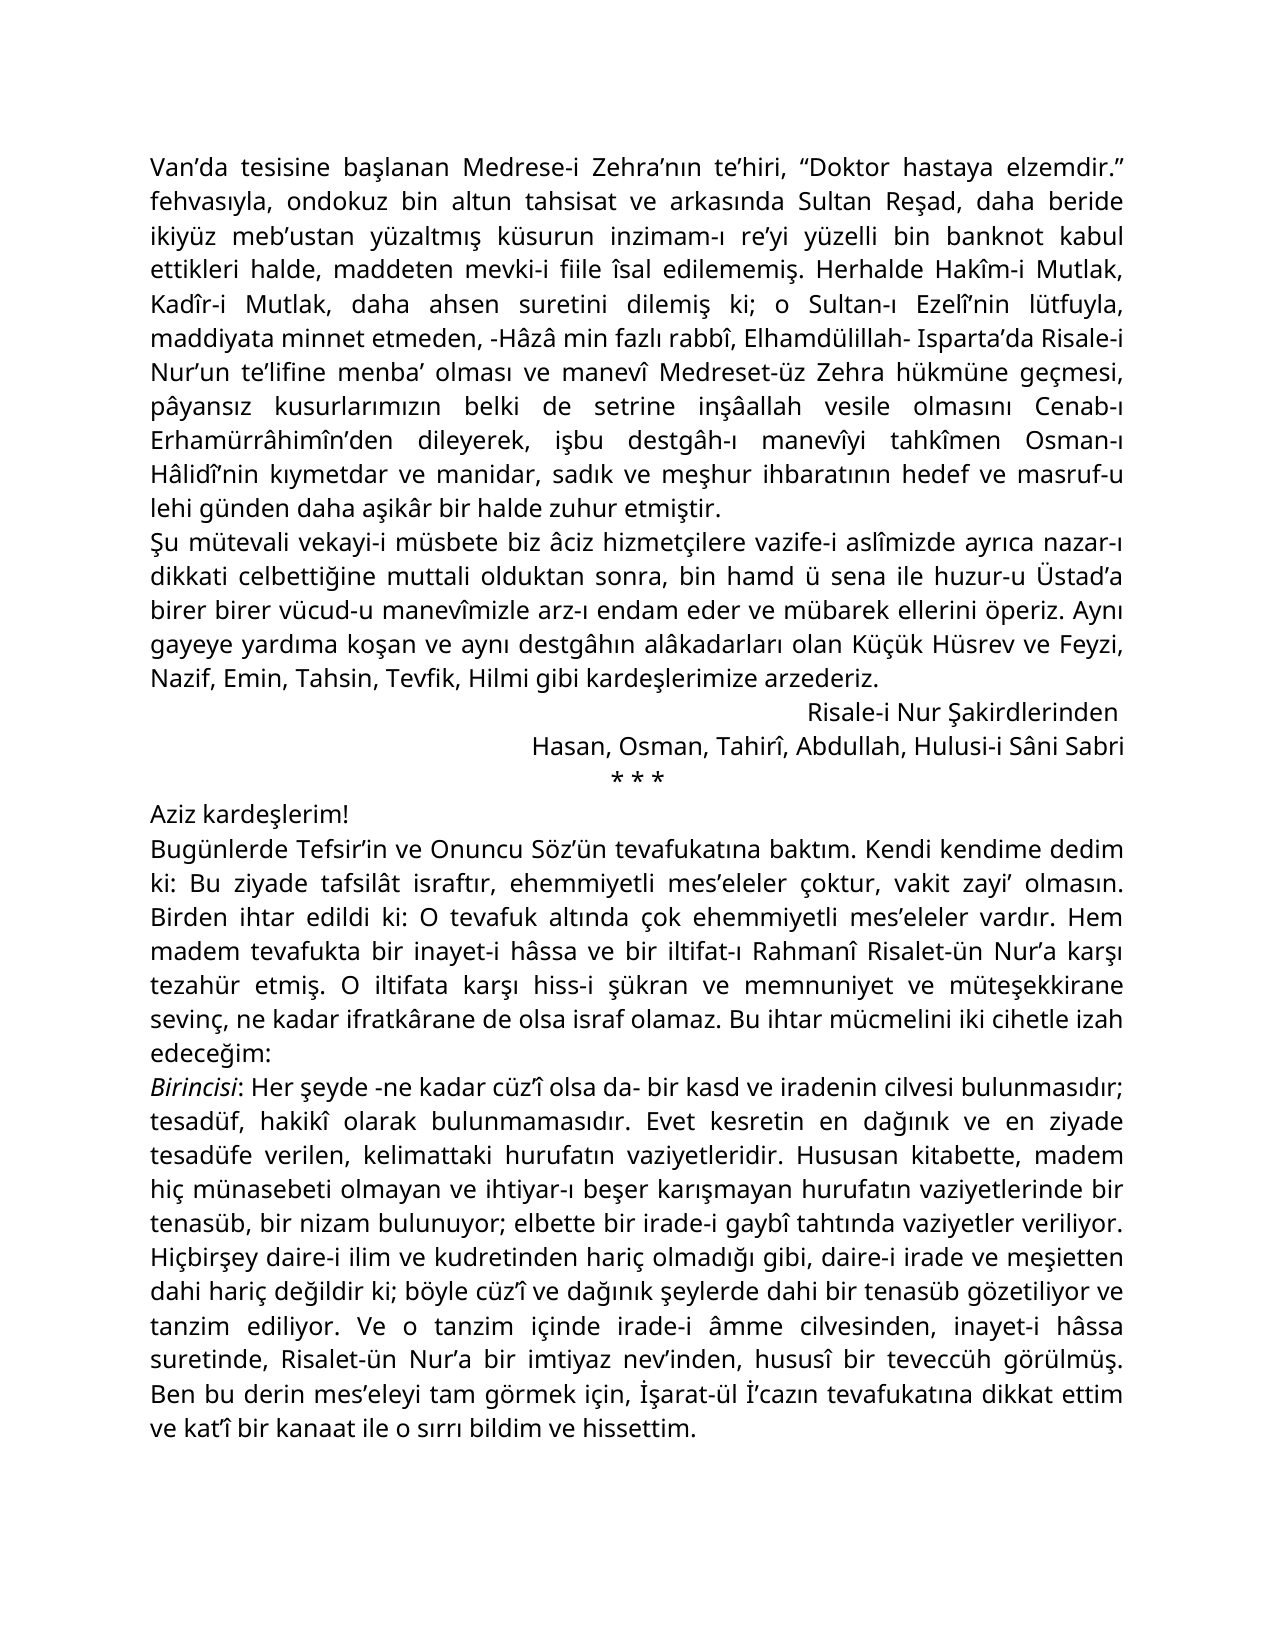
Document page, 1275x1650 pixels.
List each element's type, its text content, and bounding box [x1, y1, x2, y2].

text Birincisi: Her şeyde -ne kadar cüz’î olsa da- bir kasd ve iradenin cilvesi bulunmasıdır; tesadüf, hakikî olarak bulunmamasıdır. Evet kesretin en dağınık ve en ziyade tesadüfe verilen, kelimattaki hurufatın vaziyetleridir. Hususan kitabette, madem hiç münasebeti olmayan ve ihtiyar-ı beşer karışmayan hurufatın vaziyetlerinde bir tenasüb, bir nizam bulunuyor; elbette bir irade-i gaybî tahtında vaziyetler veriliyor. Hiçbirşey daire-i ilim ve kudretinden hariç olmadığı gibi, daire-i irade ve meşietten dahi hariç değildir ki; böyle cüz’î ve dağınık şeylerde dahi bir tenasüb gözetiliyor ve tanzim ediliyor. Ve o tanzim içinde irade-i âmme cilvesinden, inayet-i hâssa suretinde, Risalet-ün Nur’a bir imtiyaz nev’inden, hususî bir teveccüh görülmüş. Ben bu derin mes’eleyi tam görmek için, İşarat-ül İ’cazın tevafukatına dikkat ettim ve kat’î bir kanaat ile o sırrı bildim ve hissettim. [150, 1070, 1125, 1444]
text * * * [150, 763, 1125, 797]
text Şu mütevali vekayi-i müsbete biz âciz hizmetçilere vazife-i aslîmizde ayrıca nazar-ı dikkati celbettiğine muttali olduktan sonra, bin hamd ü sena ile huzur-u Üstad’a birer birer vücud-u manevîmizle arz-ı endam eder ve mübarek ellerini öperiz. Aynı gayeye yardıma koşan ve aynı destgâhın alâkadarları olan Küçük Hüsrev ve Feyzi, Nazif, Emin, Tahsin, Tevfik, Hilmi gibi kardeşlerimize arzederiz. [150, 525, 1125, 695]
text Van’da tesisine başlanan Medrese-i Zehra’nın te’hiri, “Doktor hastaya elzemdir.” fehvasıyla, ondokuz bin altun tahsisat ve arkasında Sultan Reşad, daha beride ikiyüz meb’ustan yüzaltmış küsurun inzimam-ı re’yi yüzelli bin banknot kabul ettikleri halde, maddeten mevki-i fiile îsal edilememiş. Herhalde Hakîm-i Mutlak, Kadîr-i Mutlak, daha ahsen suretini dilemiş ki; o Sultan-ı Ezelî’nin lütfuyla, maddiyata minnet etmeden, -Hâzâ min fazlı rabbî, Elhamdülillah- Isparta’da Risale-i Nur’un te’lifine menba’ olması ve manevî Medreset-üz Zehra hükmüne geçmesi, pâyansız kusurlarımızın belki de setrine inşâallah vesile olmasını Cenab-ı Erhamürrâhimîn’den dileyerek, işbu destgâh-ı manevîyi tahkîmen Osman-ı Hâlidî’nin kıymetdar ve manidar, sadık ve meşhur ihbaratının hedef ve masruf-u lehi günden daha aşikâr bir halde zuhur etmiştir. [150, 150, 1125, 525]
text Bugünlerde Tefsir’in ve Onuncu Söz’ün tevafukatına baktım. Kendi kendime dedim ki: Bu ziyade tafsilât israftır, ehemmiyetli mes’eleler çoktur, vakit zayi’ olmasın. Birden ihtar edildi ki: O tevafuk altında çok ehemmiyetli mes’eleler vardır. Hem madem tevafukta bir inayet-i hâssa ve bir iltifat-ı Rahmanî Risalet-ün Nur’a karşı tezahür etmiş. O iltifata karşı hiss-i şükran ve memnuniyet ve müteşekkirane sevinç, ne kadar ifratkârane de olsa israf olamaz. Bu ihtar mücmelini iki cihetle izah edeceğim: [150, 831, 1125, 1070]
text Aziz kardeşlerim! [150, 797, 1125, 831]
text Risale-i Nur Şakirdlerinden Hasan, Osman, Tahirî, Abdullah, Hulusi-i Sâni Sabri [150, 695, 1125, 763]
